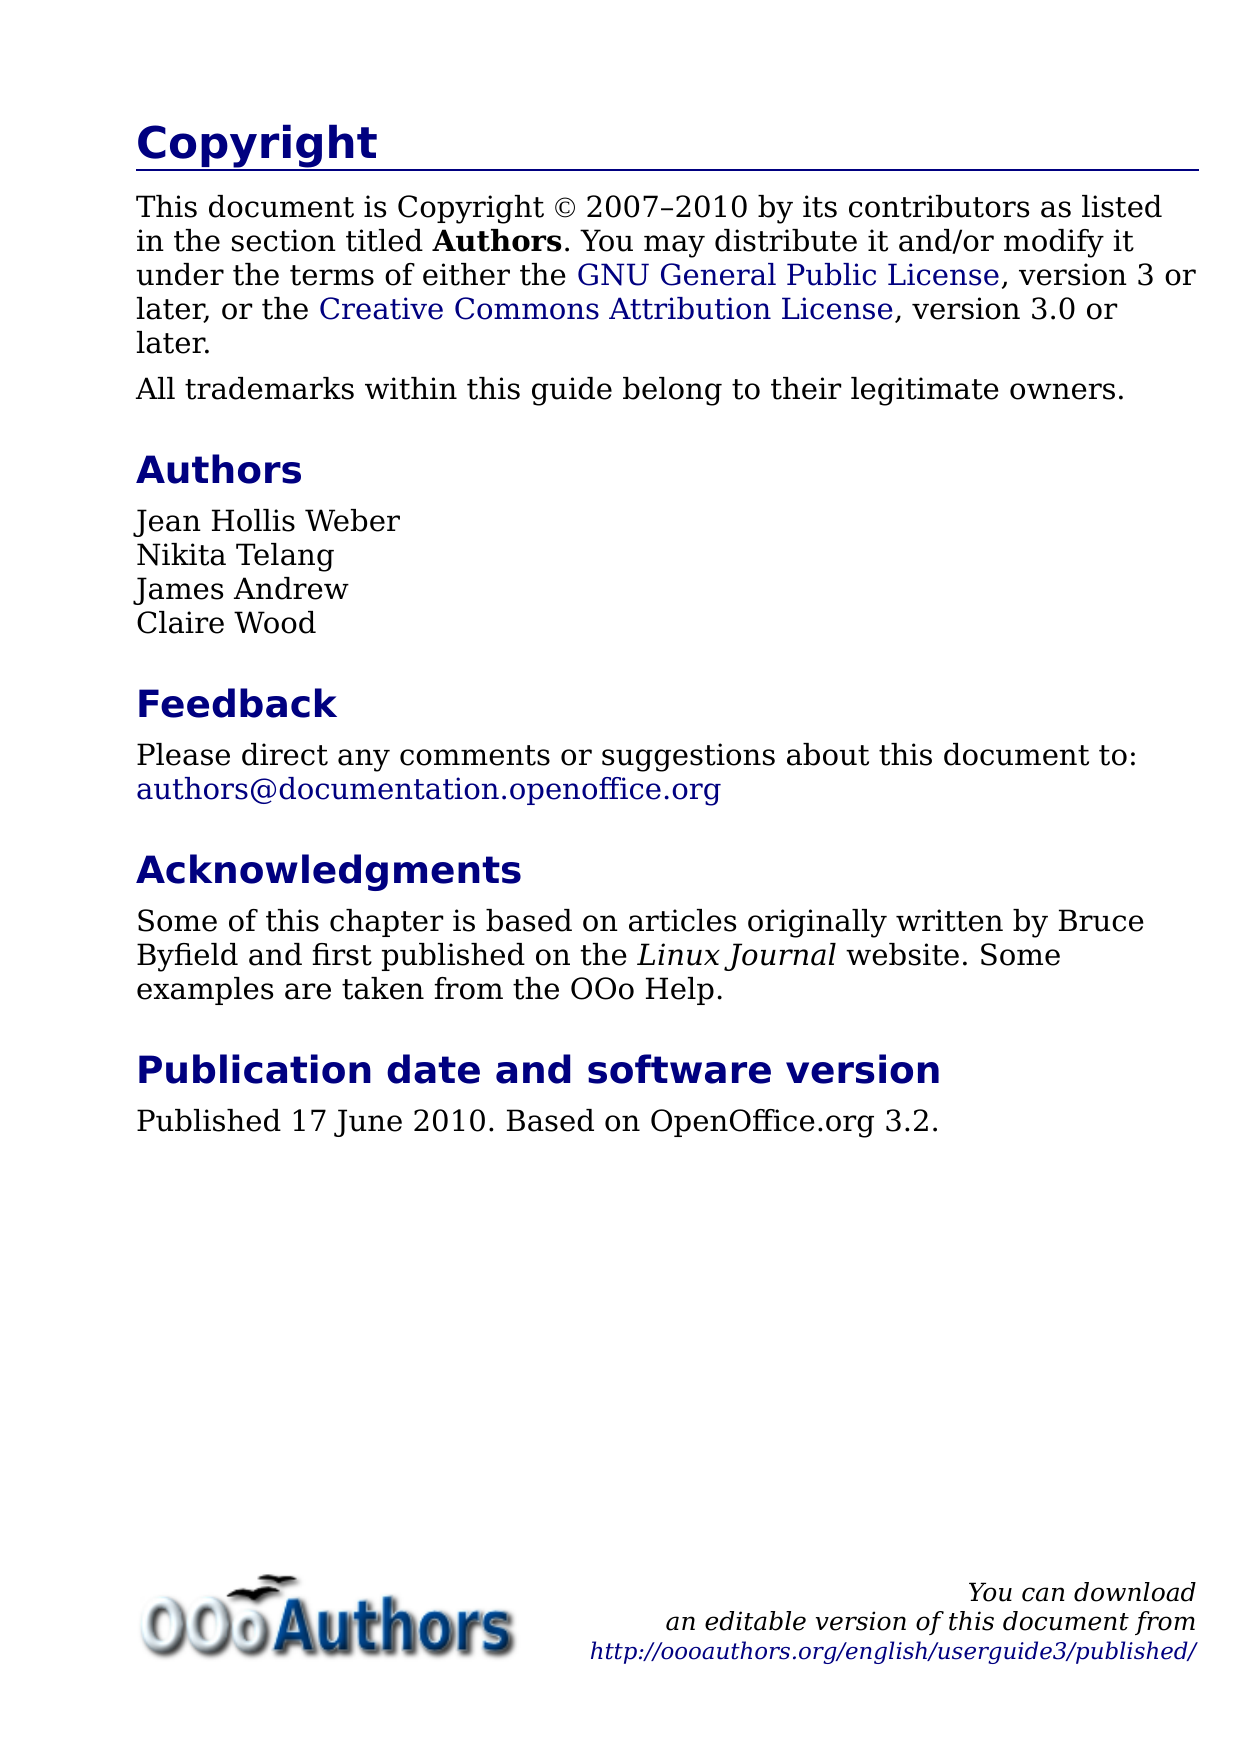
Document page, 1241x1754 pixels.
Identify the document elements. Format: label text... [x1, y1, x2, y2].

text Authors [136, 449, 1199, 492]
text Acknowledgments [136, 848, 1199, 892]
text Please direct any comments or suggestions about this document to: authors@documentation.openoffice.org [136, 738, 1199, 806]
text Publication date and software version [136, 1048, 1199, 1092]
text Jean Hollis Weber Nikita Telang James Andrew Claire Wood [136, 505, 1199, 641]
text Published 17 June 2010. Based on OpenOffice.org 3.2. [136, 1104, 1199, 1138]
subtitle Copyright [136, 118, 1199, 169]
text Feedback [136, 682, 1199, 726]
text This document is Copyright © 2007–2010 by its contributors as listed in the section titled Authors. You may distribute it and/or modify it under the terms of either the GNU General Public License, version 3 or later, or the Creative Commons Attribution License, version 3.0 or later. [136, 190, 1199, 360]
text Some of this chapter is based on articles originally written by Bruce Byfield and first published on the Linux Journal website. Some examples are taken from the OOo Help. [136, 904, 1199, 1006]
picture [136, 1568, 522, 1665]
text All trademarks within this guide belong to their legitimate owners. [136, 373, 1199, 407]
